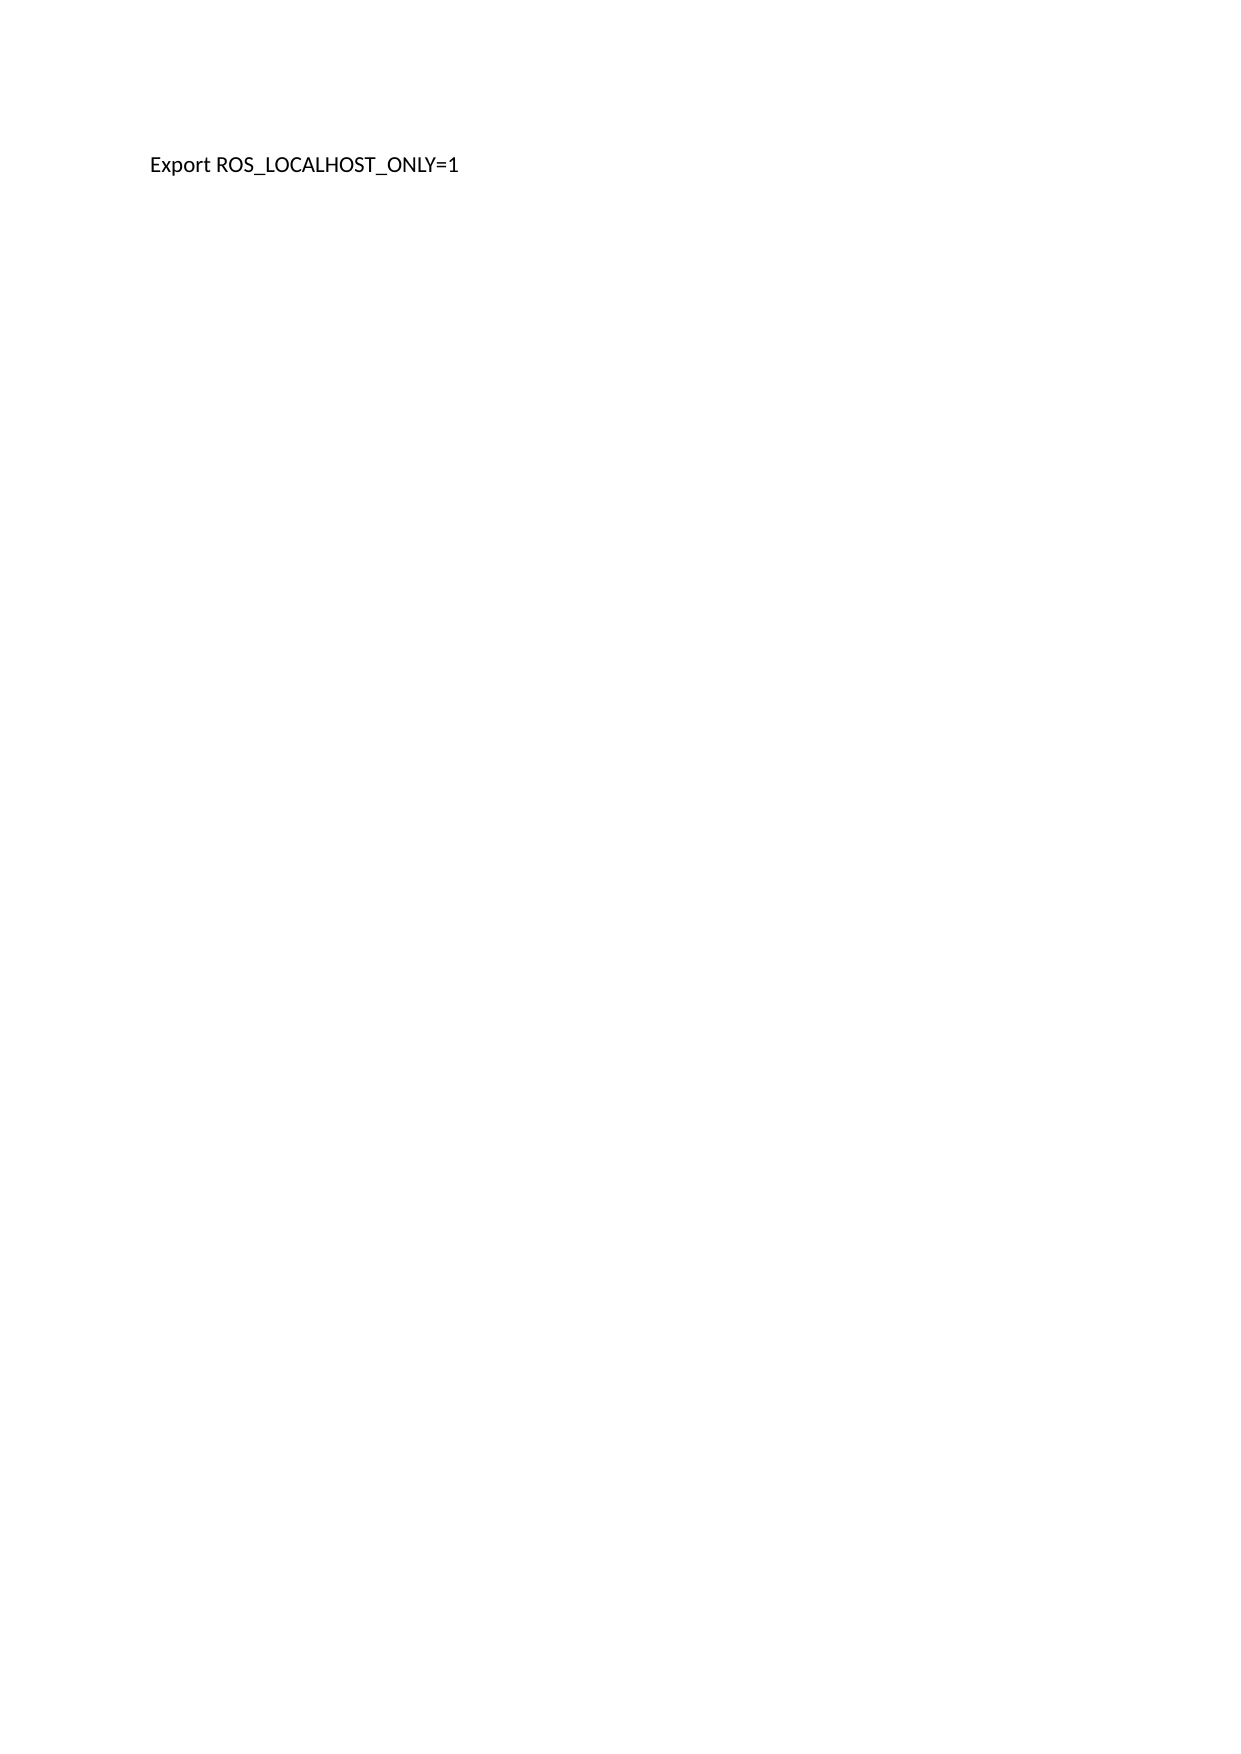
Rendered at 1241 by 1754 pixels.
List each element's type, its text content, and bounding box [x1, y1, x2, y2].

text Export ROS_LOCALHOST_ONLY=1 [150, 150, 1090, 178]
